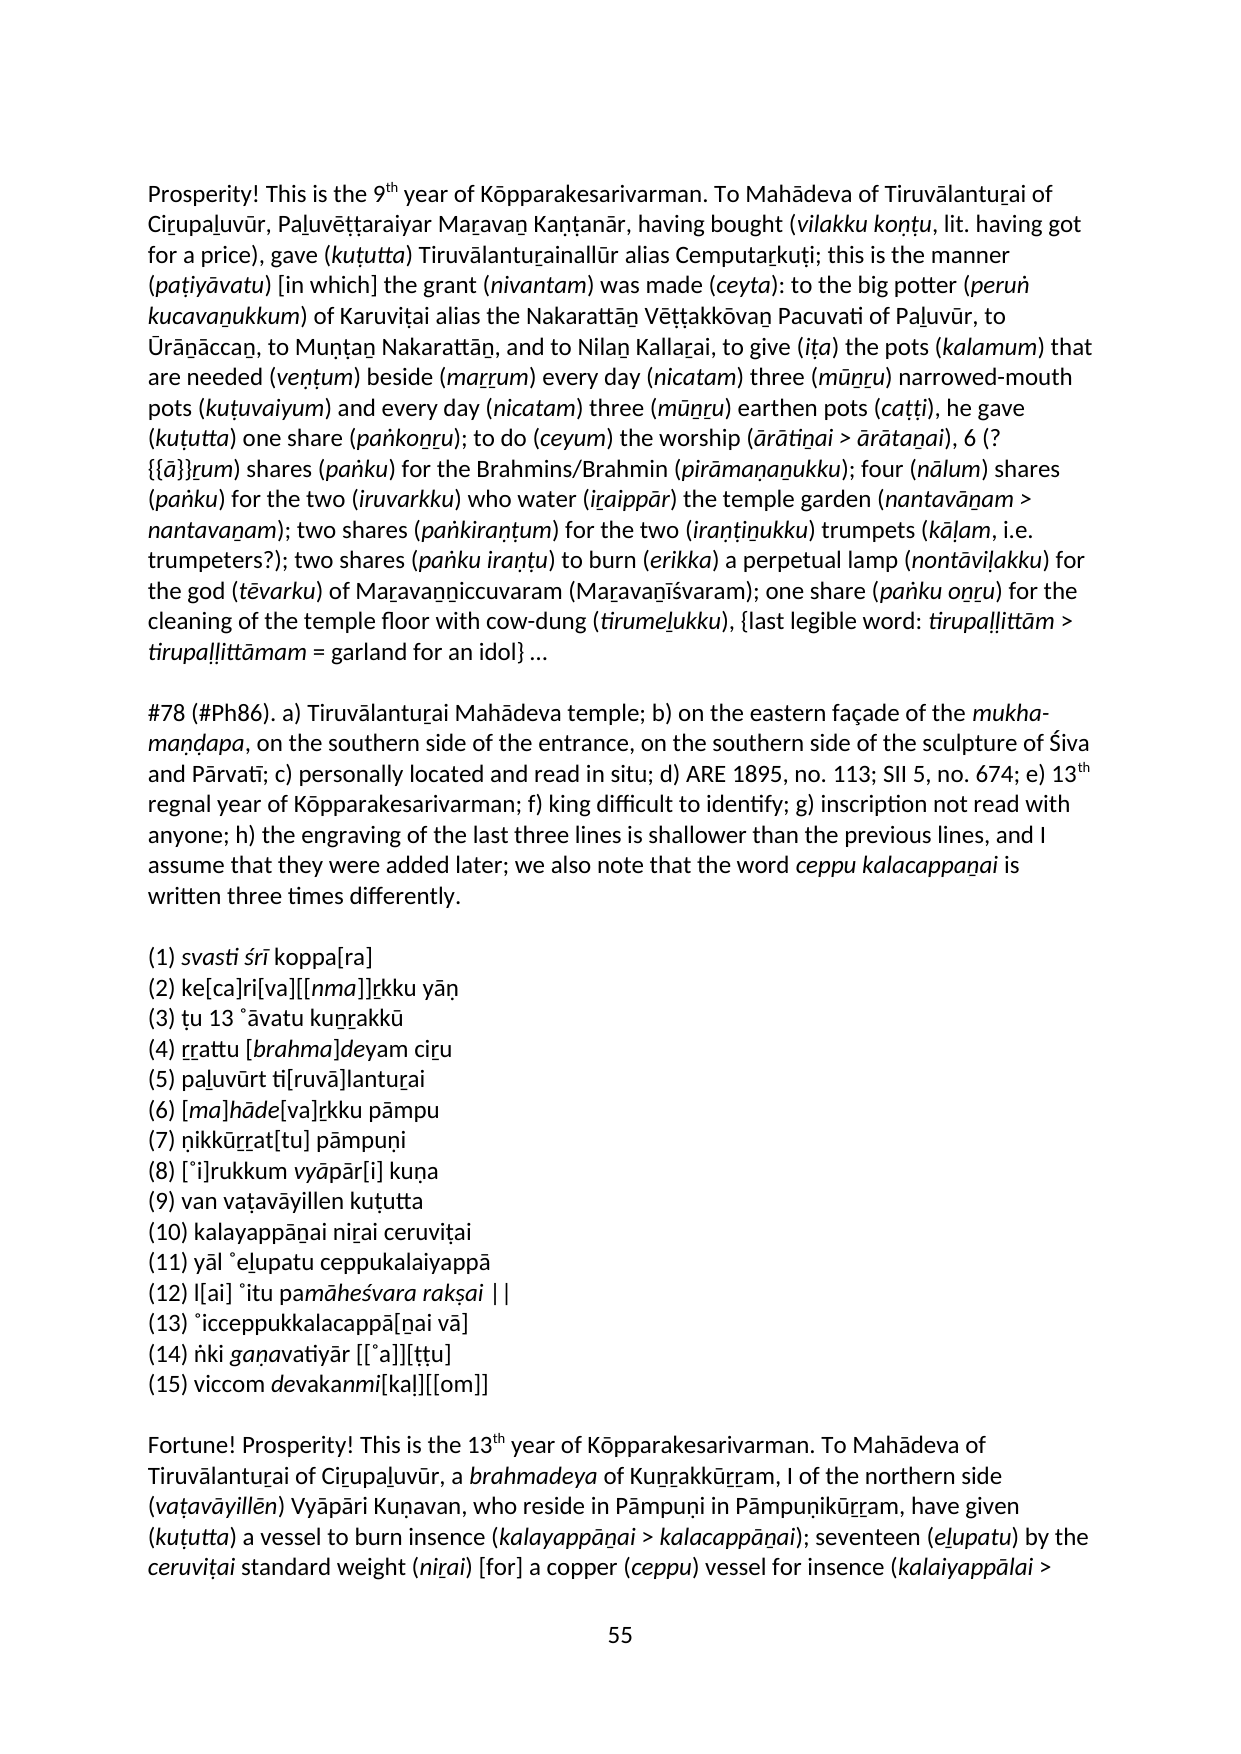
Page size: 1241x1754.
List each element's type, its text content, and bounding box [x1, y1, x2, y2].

text (2) ke[ca]ri[va][[nma]]ṟkku yāṇ [148, 972, 1093, 1002]
text (4) ṟṟattu [brahma]deyam ciṟu [148, 1033, 1093, 1063]
text (14) ṅki gaṇavatiyār [[˚a]][ṭṭu] [148, 1338, 1093, 1368]
text (3) ṭu 13 ˚āvatu kuṉṟakkū [148, 1002, 1093, 1033]
text (13) ˚icceppukkalacappā[ṉai vā] [148, 1307, 1093, 1338]
text (7) ṇikkūṟṟat[tu] pāmpuṇi [148, 1124, 1093, 1155]
text (5) paḻuvūrt ti[ruvā]lantuṟai [148, 1063, 1093, 1094]
text (1) svasti śrī koppa[ra] [148, 941, 1093, 972]
text (10) kalayappāṉai niṟai ceruviṭai [148, 1216, 1093, 1246]
text #78 (#Ph86). a) Tiruvālantuṟai Mahādeva temple; b) on the eastern façade of the mukha-maṇḍapa, on the southern side of the entrance, on the southern side of the sculpture of Śiva and Pārvatī; c) personally located and read in situ; d) ARE 1895, no. 113; SII 5, no. 674; e) 13th regnal year of Kōpparakesarivarman; f) king difficult to identify; g) inscription not read with anyone; h) the engraving of the last three lines is shallower than the previous lines, and I assume that they were added later; we also note that the word ceppu kalacappaṉai is written three times differently. [148, 697, 1093, 911]
text Prosperity! This is the 9th year of Kōpparakesarivarman. To Mahādeva of Tiruvālantuṟai of Ciṟupaḻuvūr, Paḻuvēṭṭaraiyar Maṟavaṉ Kaṇṭanār, having bought (vilakku koṇṭu, lit. having got for a price), gave (kuṭutta) Tiruvālantuṟainallūr alias Cemputaṟkuṭi; this is the manner (paṭiyāvatu) [in which] the grant (nivantam) was made (ceyta): to the big potter (peruṅ kucavaṉukkum) of Karuviṭai alias the Nakarattāṉ Vēṭṭakkōvaṉ Pacuvati of Paḻuvūr, to Ūrāṉāccaṉ, to Muṇṭaṉ Nakarattāṉ, and to Nilaṉ Kallaṟai, to give (iṭa) the pots (kalamum) that are needed (veṇṭum) beside (maṟṟum) every day (nicatam) three (mūṉṟu) narrowed-mouth pots (kuṭuvaiyum) and every day (nicatam) three (mūṉṟu) earthen pots (caṭṭi), he gave (kuṭutta) one share (paṅkoṉṟu); to do (ceyum) the worship (ārātiṉai > ārātaṉai), 6 (? {{ā}}ṟum) shares (paṅku) for the Brahmins/Brahmin (pirāmaṇaṉukku); four (nālum) shares (paṅku) for the two (iruvarkku) who water (iṟaippār) the temple garden (nantavāṉam > nantavaṉam); two shares (paṅkiraṇṭum) for the two (iraṇṭiṉukku) trumpets (kāḷam, i.e. trumpeters?); two shares (paṅku iraṇṭu) to burn (erikka) a perpetual lamp (nontāviḷakku) for the god (tēvarku) of Maṟavaṉṉiccuvaram (Maṟavaṉīśvaram); one share (paṅku oṉṟu) for the cleaning of the temple floor with cow-dung (tirumeḻukku), {last legible word: tirupaḷḷittām > tirupaḷḷittāmam = garland for an idol} … [148, 178, 1093, 666]
text (15) viccom devakanmi[kaḷ][[om]] [148, 1368, 1093, 1399]
text (12) l[ai] ˚itu pamāheśvara rakṣai || [148, 1277, 1093, 1307]
text (9) van vaṭavāyillen kuṭutta [148, 1185, 1093, 1216]
text (6) [ma]hāde[va]ṟkku pāmpu [148, 1094, 1093, 1124]
text (11) yāl ˚eḻupatu ceppukalaiyappā [148, 1246, 1093, 1277]
text Fortune! Prosperity! This is the 13th year of Kōpparakesarivarman. To Mahādeva of Tiruvālantuṟai of Ciṟupaḻuvūr, a brahmadeya of Kuṉṟakkūṟṟam, I of the northern side (vaṭavāyillēn) Vyāpāri Kuṇavan, who reside in Pāmpuṇi in Pāmpuṇikūṟṟam, have given (kuṭutta) a vessel to burn insence (kalayappāṉai > kalacappāṉai); seventeen (eḻupatu) by the ceruviṭai standard weight (niṟai) [for] a copper (ceppu) vessel for insence (kalaiyappālai > [148, 1429, 1093, 1582]
text (8) [˚i]rukkum vyāpār[i] kuṇa [148, 1155, 1093, 1185]
